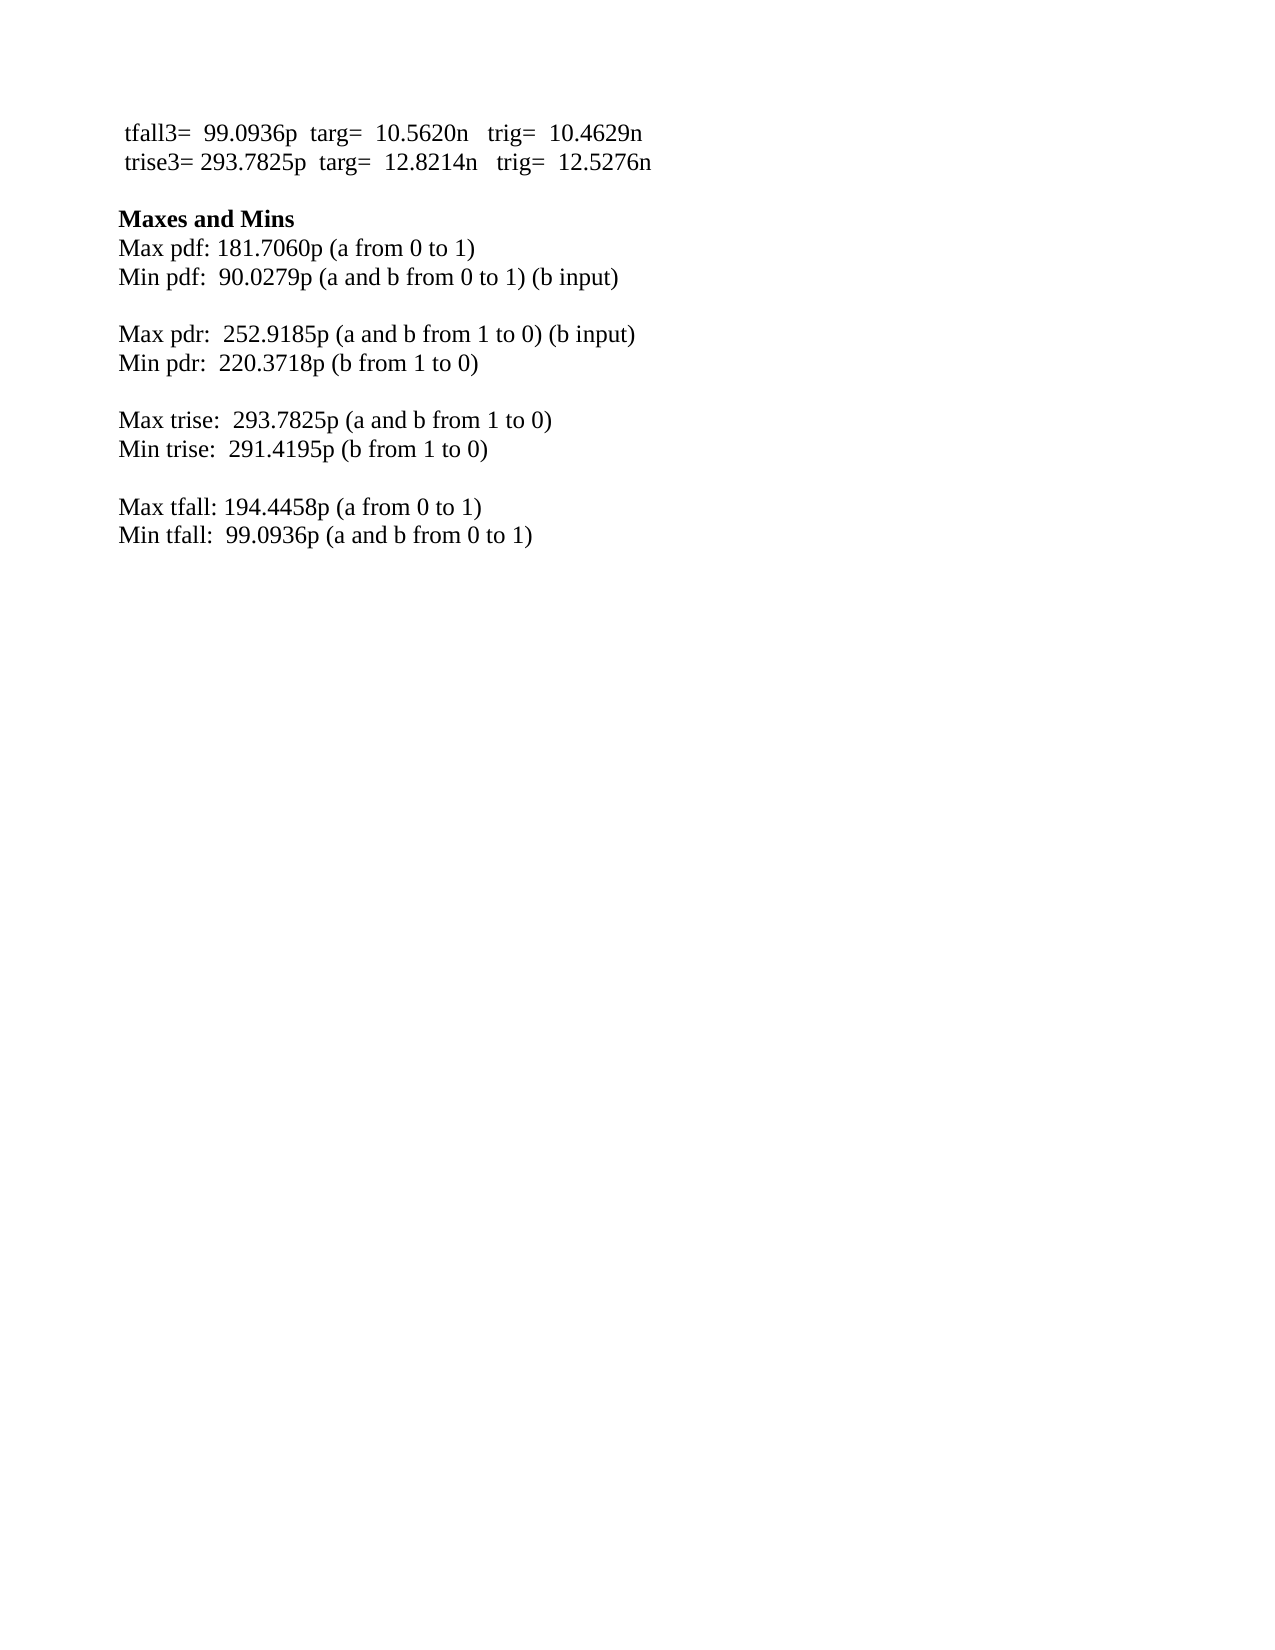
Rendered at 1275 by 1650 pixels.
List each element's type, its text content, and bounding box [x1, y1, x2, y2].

text tfall3= 99.0936p targ= 10.5620n trig= 10.4629n [118, 118, 1157, 147]
text Min pdf: 90.0279p (a and b from 0 to 1) (b input) [118, 262, 1157, 291]
text trise3= 293.7825p targ= 12.8214n trig= 12.5276n [118, 147, 1157, 176]
text Max pdr: 252.9185p (a and b from 1 to 0) (b input) [118, 319, 1157, 348]
text Min trise: 291.4195p (b from 1 to 0) [118, 434, 1157, 463]
text Min tfall: 99.0936p (a and b from 0 to 1) [118, 521, 1157, 549]
text Min pdr: 220.3718p (b from 1 to 0) [118, 348, 1157, 377]
text Max pdf: 181.7060p (a from 0 to 1) [118, 233, 1157, 262]
text Max trise: 293.7825p (a and b from 1 to 0) [118, 406, 1157, 434]
text Maxes and Mins [118, 204, 1157, 233]
text Max tfall: 194.4458p (a from 0 to 1) [118, 492, 1157, 521]
